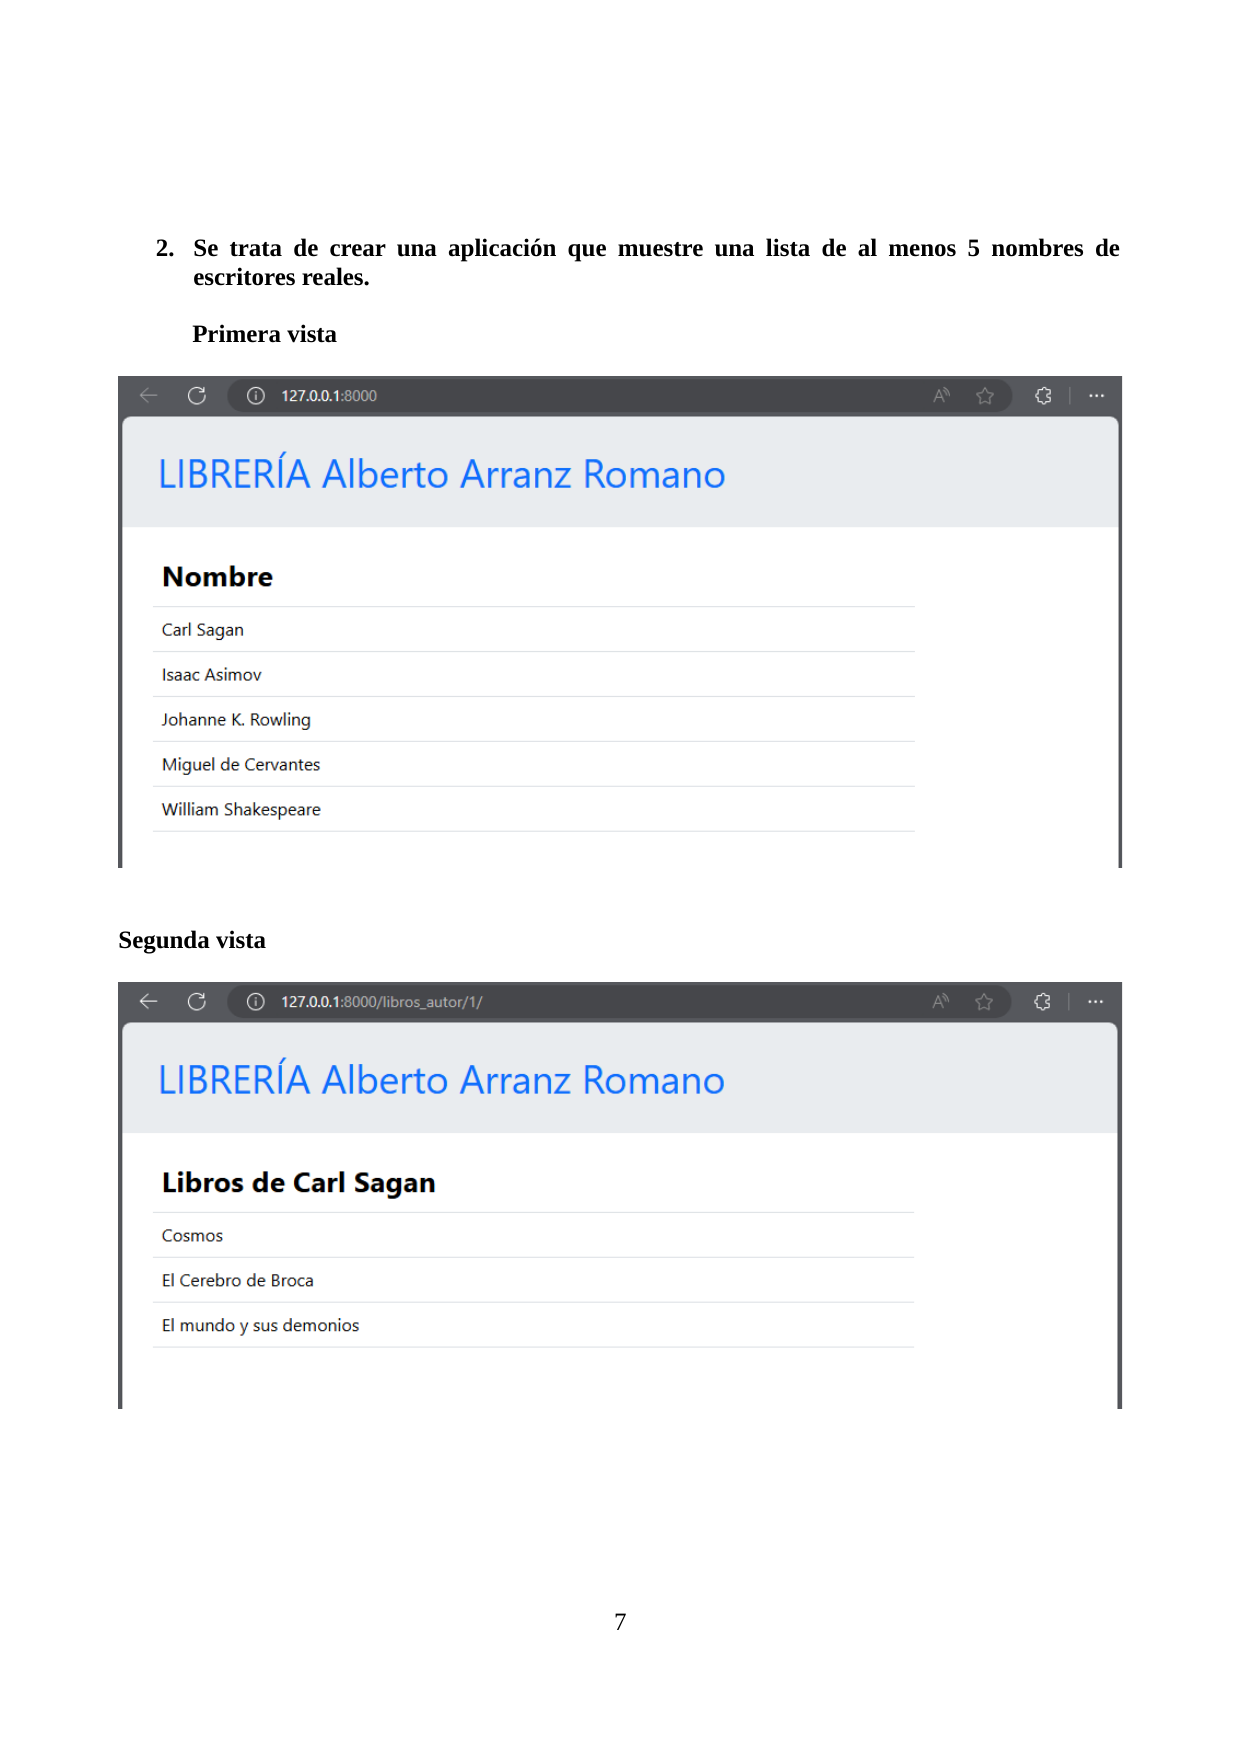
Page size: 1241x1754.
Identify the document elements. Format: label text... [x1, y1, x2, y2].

text Segunda vista [118, 925, 1122, 954]
picture [118, 376, 1123, 868]
list Se trata de crear una aplicación que muestre una lista de al menos 5 nombres de escritores reales. [156, 233, 1122, 291]
text Primera vista [118, 319, 1122, 348]
picture [118, 982, 1123, 1409]
